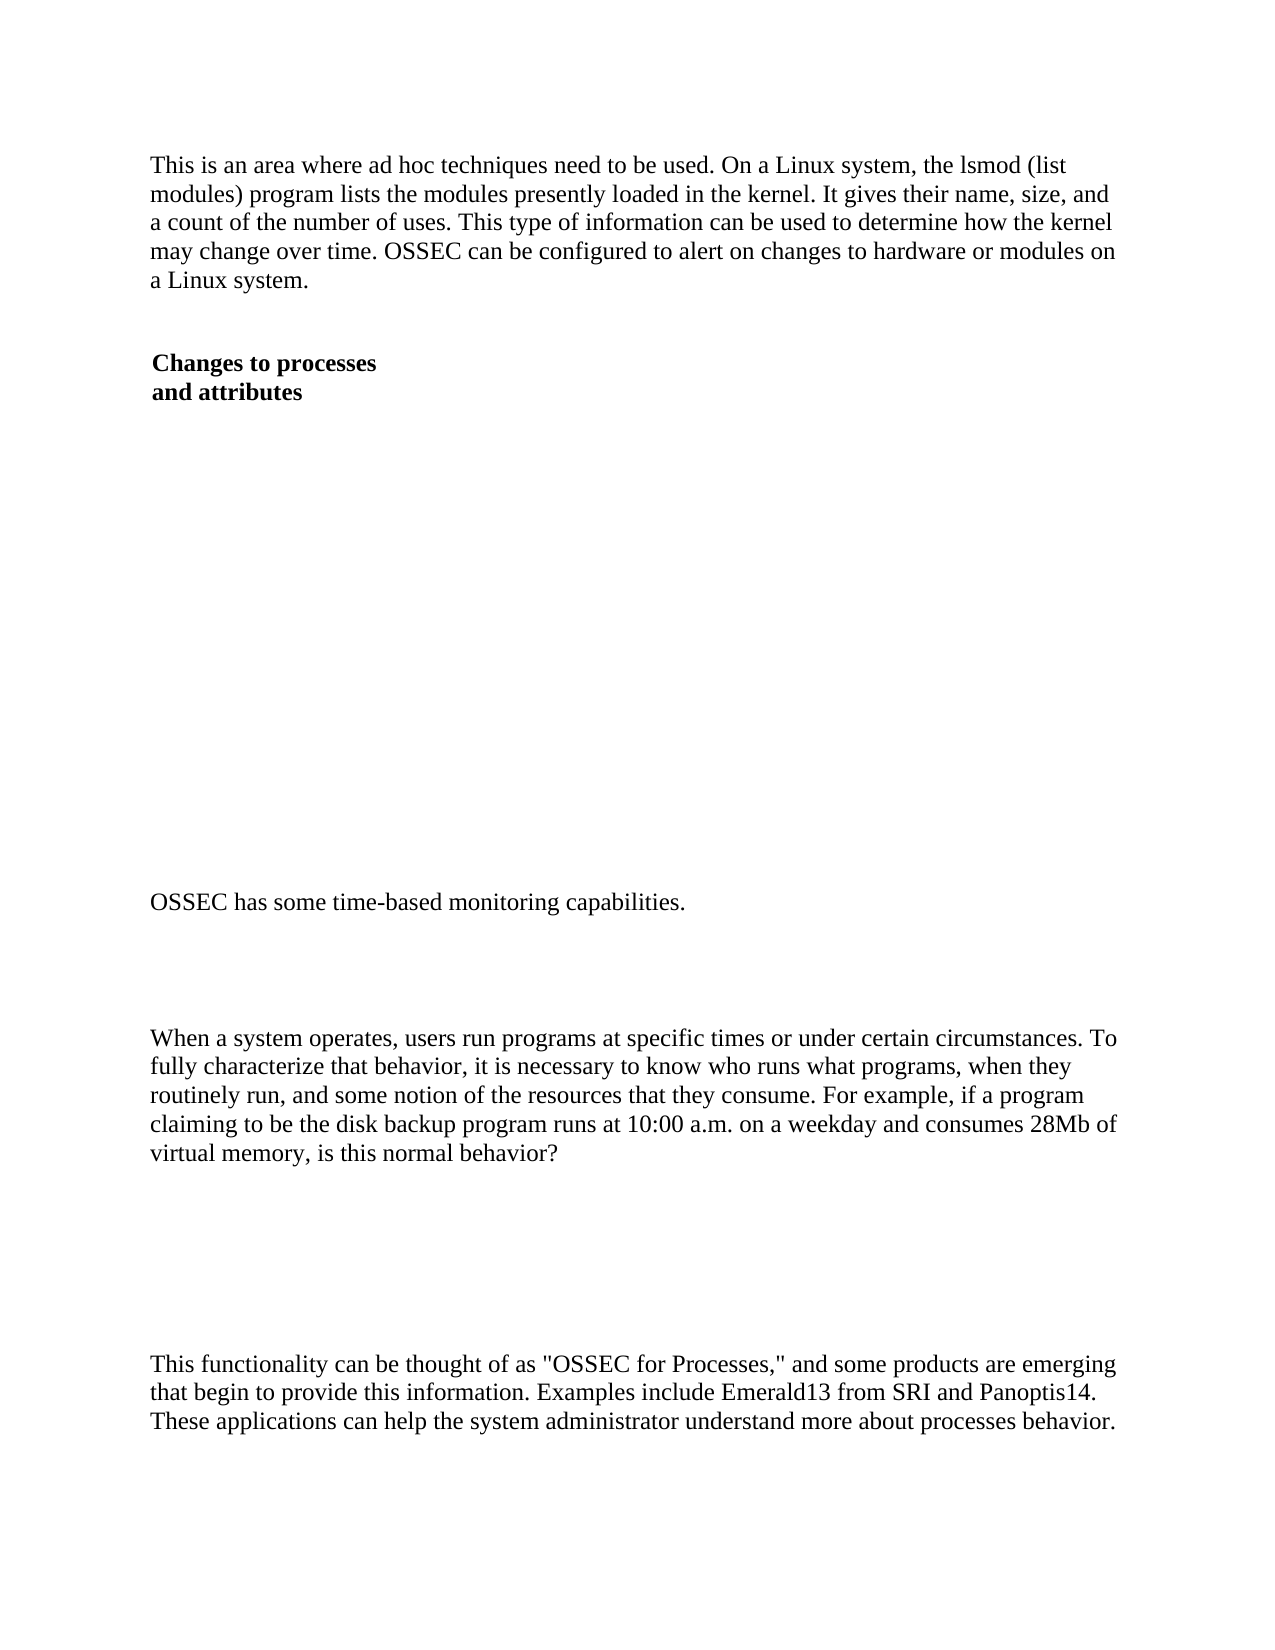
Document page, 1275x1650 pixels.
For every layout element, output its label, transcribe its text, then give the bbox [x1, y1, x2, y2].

table_header [383, 304, 1120, 336]
text When a system operates, users run programs at specific times or under certain circumstances. To fully characterize that behavior, it is necessary to know who runs what programs, when they routinely run, and some notion of the resources that they consume. For example, if a program claiming to be the disk backup program runs at 10:00 a.m. on a weekday and consumes 28Mb of virtual memory, is this normal behavior? [150, 1023, 1125, 1166]
table_cell [1120, 336, 1134, 790]
text This functionality can be thought of as "OSSEC for Processes," and some products are emerging that begin to provide this information. Examples include Emerald13 from SRI and Panoptis14. These applications can help the system administrator understand more about processes behavior. [150, 1349, 1125, 1435]
table_cell Changes to processes and attributes [150, 336, 383, 790]
text This is an area where ad hoc techniques need to be used. On a Linux system, the lsmod (list modules) program lists the modules presently loaded in the kernel. It gives their name, size, and a count of the number of uses. This type of information can be used to determine how the kernel may change over time. OSSEC can be configured to alert on changes to hardware or modules on a Linux system. [150, 150, 1125, 294]
table_header [1120, 304, 1134, 336]
table_cell [383, 336, 1120, 790]
table_header [150, 304, 383, 336]
text OSSEC has some time-based monitoring capabilities. [150, 887, 1125, 915]
